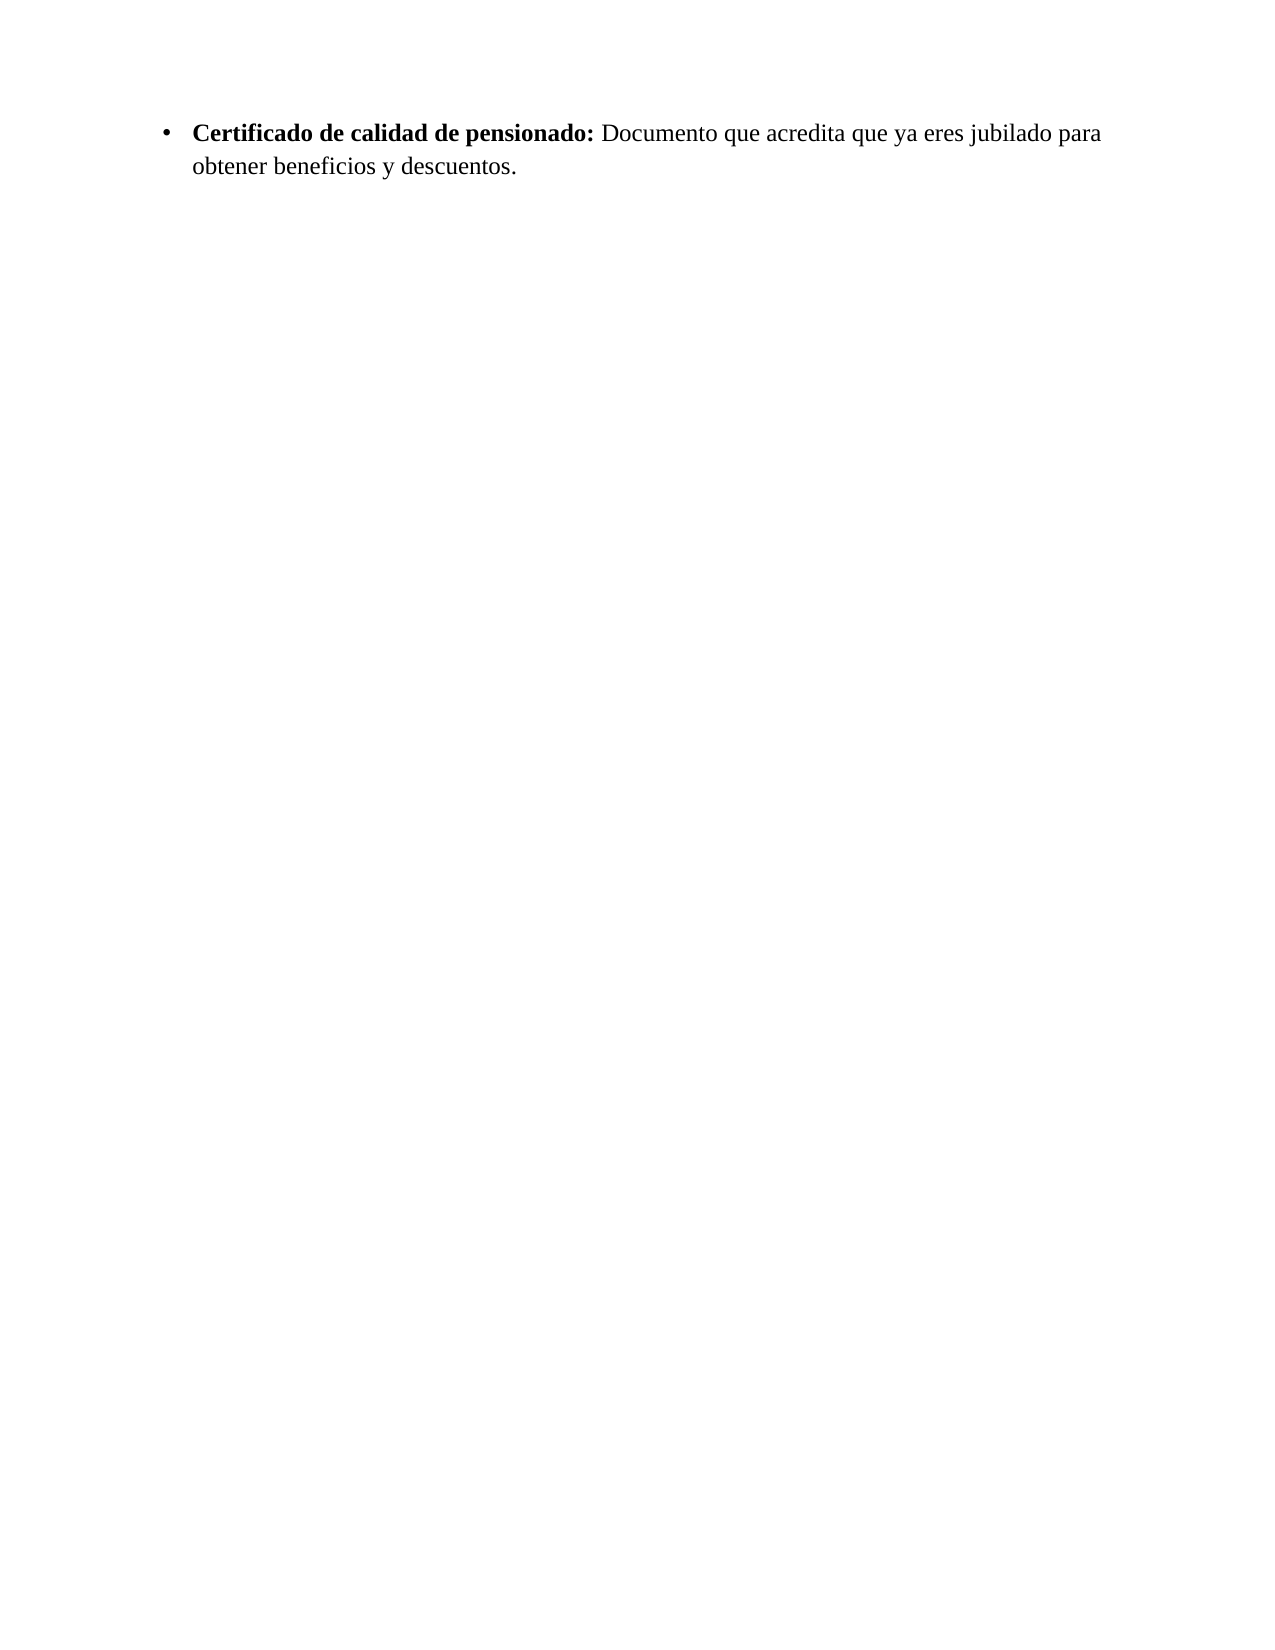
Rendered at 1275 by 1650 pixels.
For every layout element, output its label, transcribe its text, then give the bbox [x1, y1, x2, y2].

list Certificado de calidad de pensionado: Documento que acredita que ya eres jubilado para obtener beneficios y descuentos. [162, 118, 1157, 180]
